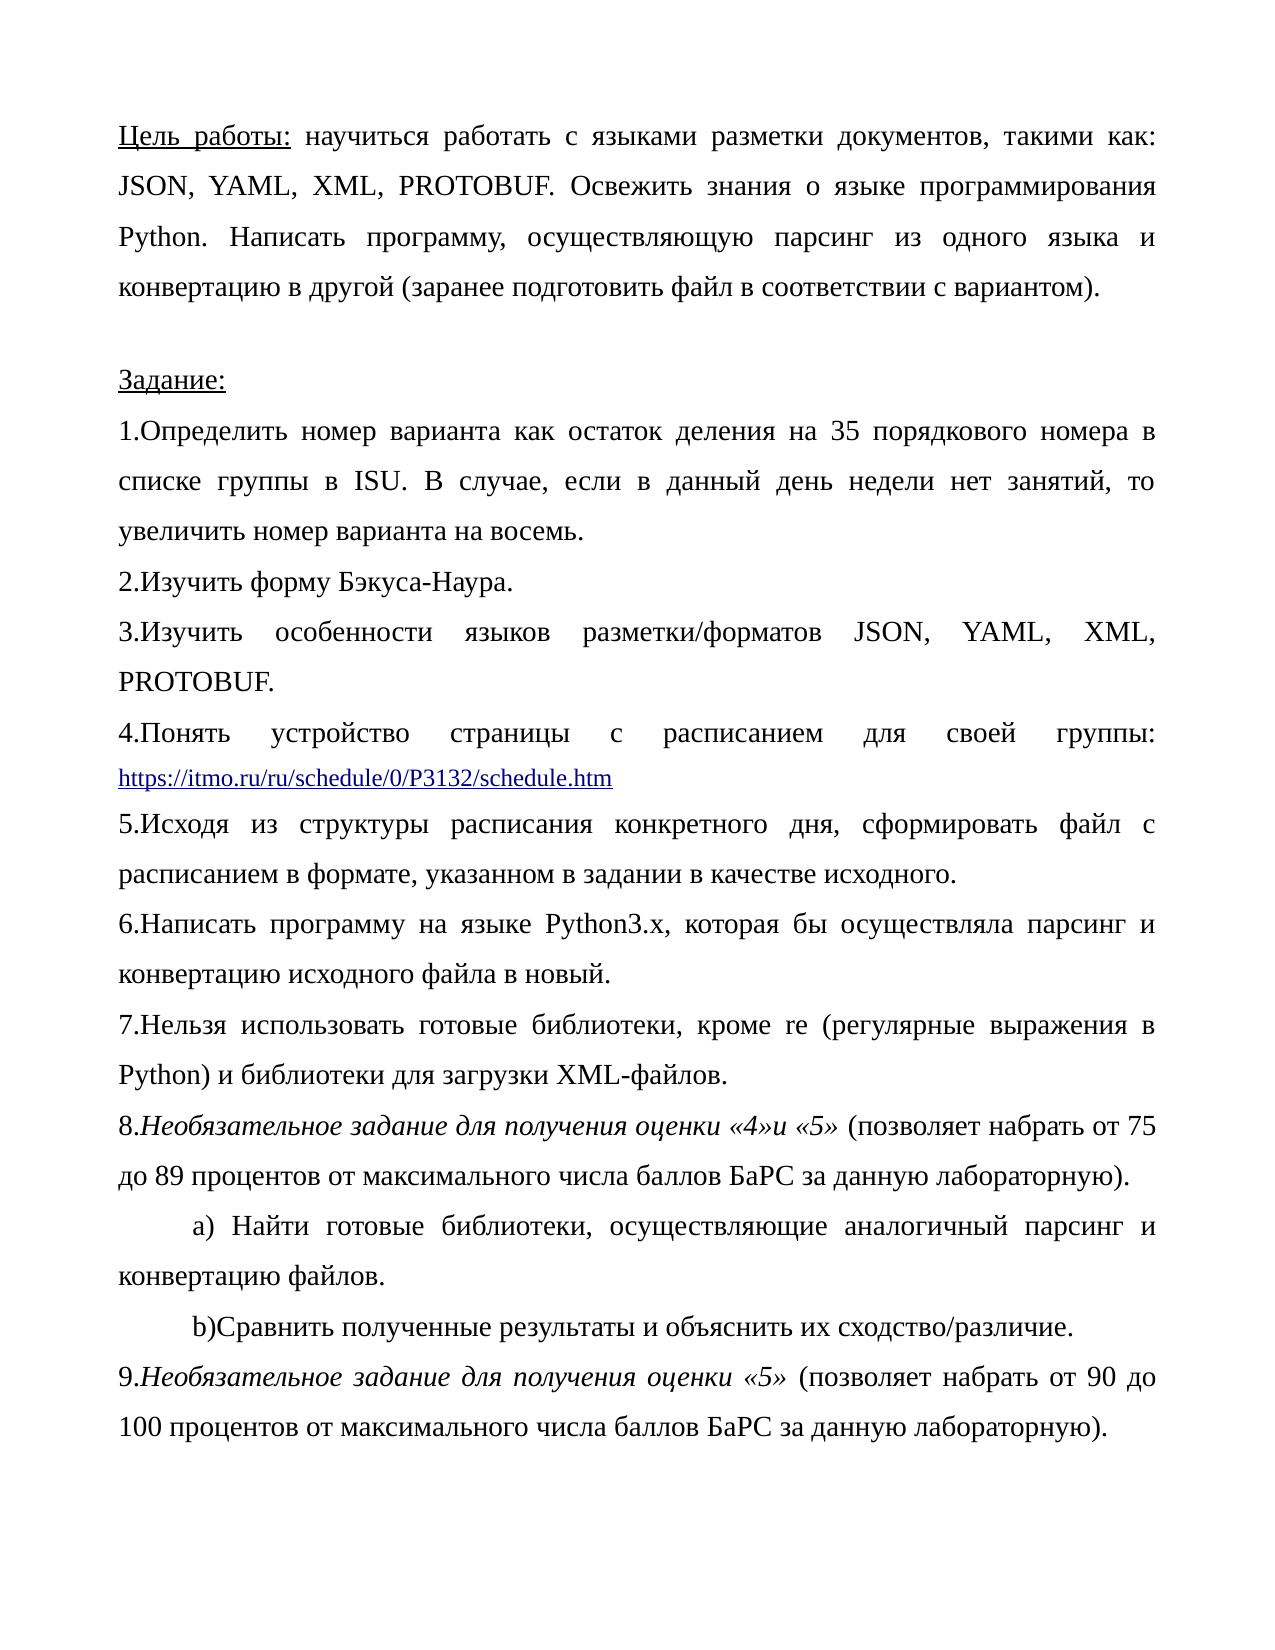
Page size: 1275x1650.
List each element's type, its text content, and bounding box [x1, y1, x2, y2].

text 2.Изучить форму Бэкуса-Наура. [118, 564, 1157, 597]
text a) Найти готовые библиотеки, осуществляющие аналогичный парсинг и конвертацию файлов. [118, 1208, 1157, 1292]
text Задание: [118, 362, 1157, 396]
text 6.Написать программу на языке Python3.x, которая бы осуществляла парсинг и конвертацию исходного файла в новый. [118, 906, 1157, 990]
text 5.Исходя из структуры расписания конкретного дня, сформировать файл с расписанием в формате, указанном в задании в качестве исходного. [118, 806, 1157, 889]
text b)Сравнить полученные результаты и объяснить их сходство/различие. [118, 1309, 1157, 1342]
text 4.Понять устройство страницы с расписанием для своей группы: https://itmo.ru/ru/schedule/0/P3132/schedule.htm [118, 715, 1157, 791]
text Цель работы: научиться работать с языками разметки документов, такими как: JSON, YAML, XML, PROTOBUF. Освежить знания о языке программирования Python. Написать программу, осуществляющую парсинг из одного языка и конвертацию в другой (заранее подготовить файл в соответствии с вариантом). [118, 118, 1157, 303]
text 9.Необязательное задание для получения оценки «5» (позволяет набрать от 90 до 100 процентов от максимального числа баллов БаРС за данную лабораторную). [118, 1359, 1157, 1443]
text 1.Определить номер варианта как остаток деления на 35 порядкового номера в списке группы в ISU. В случае, если в данный день недели нет занятий, то увеличить номер варианта на восемь. [118, 413, 1157, 547]
text 3.Изучить особенности языков разметки/форматов JSON, YAML, XML, PROTOBUF. [118, 614, 1157, 698]
text 7.Нельзя использовать готовые библиотеки, кроме re (регулярные выражения в Python) и библиотеки для загрузки XML-файлов. [118, 1007, 1157, 1091]
text 8.Необязательное задание для получения оценки «4»и «5» (позволяет набрать от 75 до 89 процентов от максимального числа баллов БаРС за данную лабораторную). [118, 1108, 1157, 1191]
